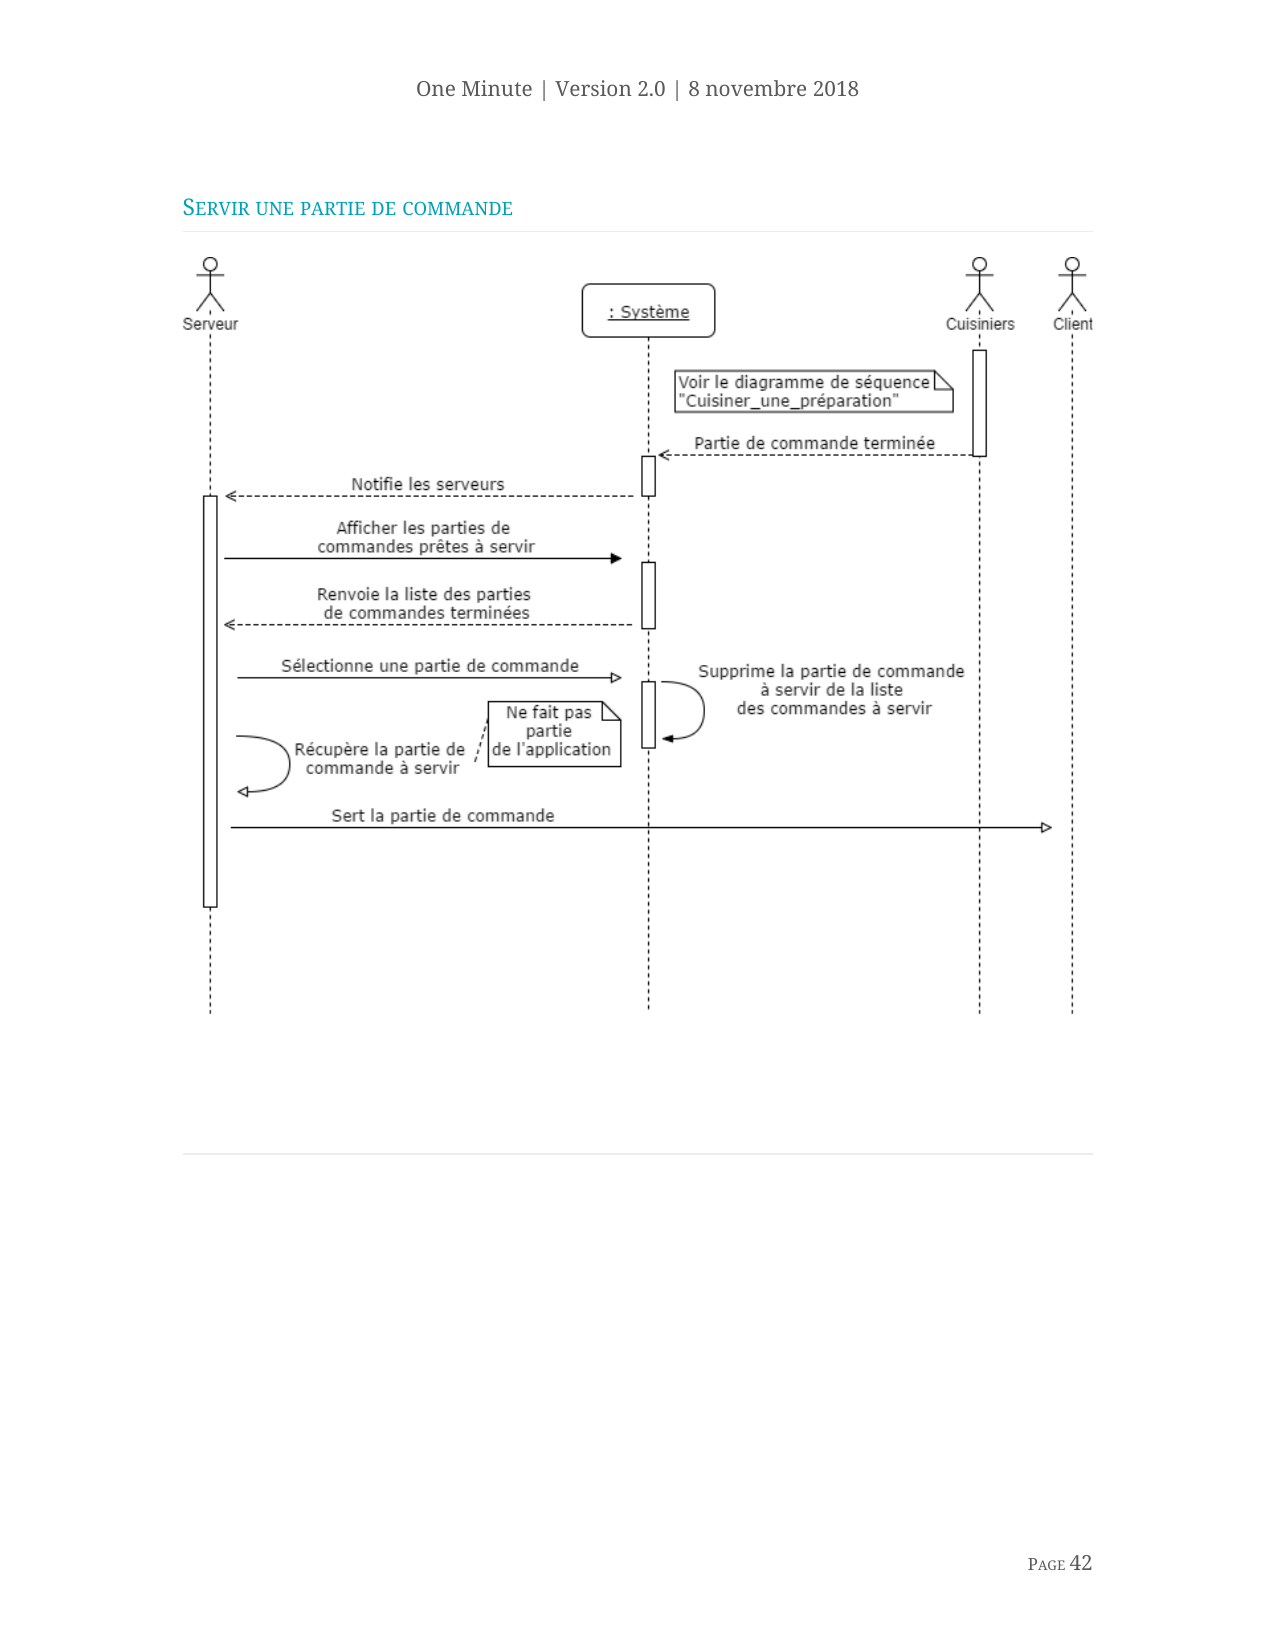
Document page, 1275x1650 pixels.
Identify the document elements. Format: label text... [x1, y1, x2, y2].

subtitle Servir une partie de commande [182, 191, 1093, 232]
picture [182, 257, 1093, 1014]
